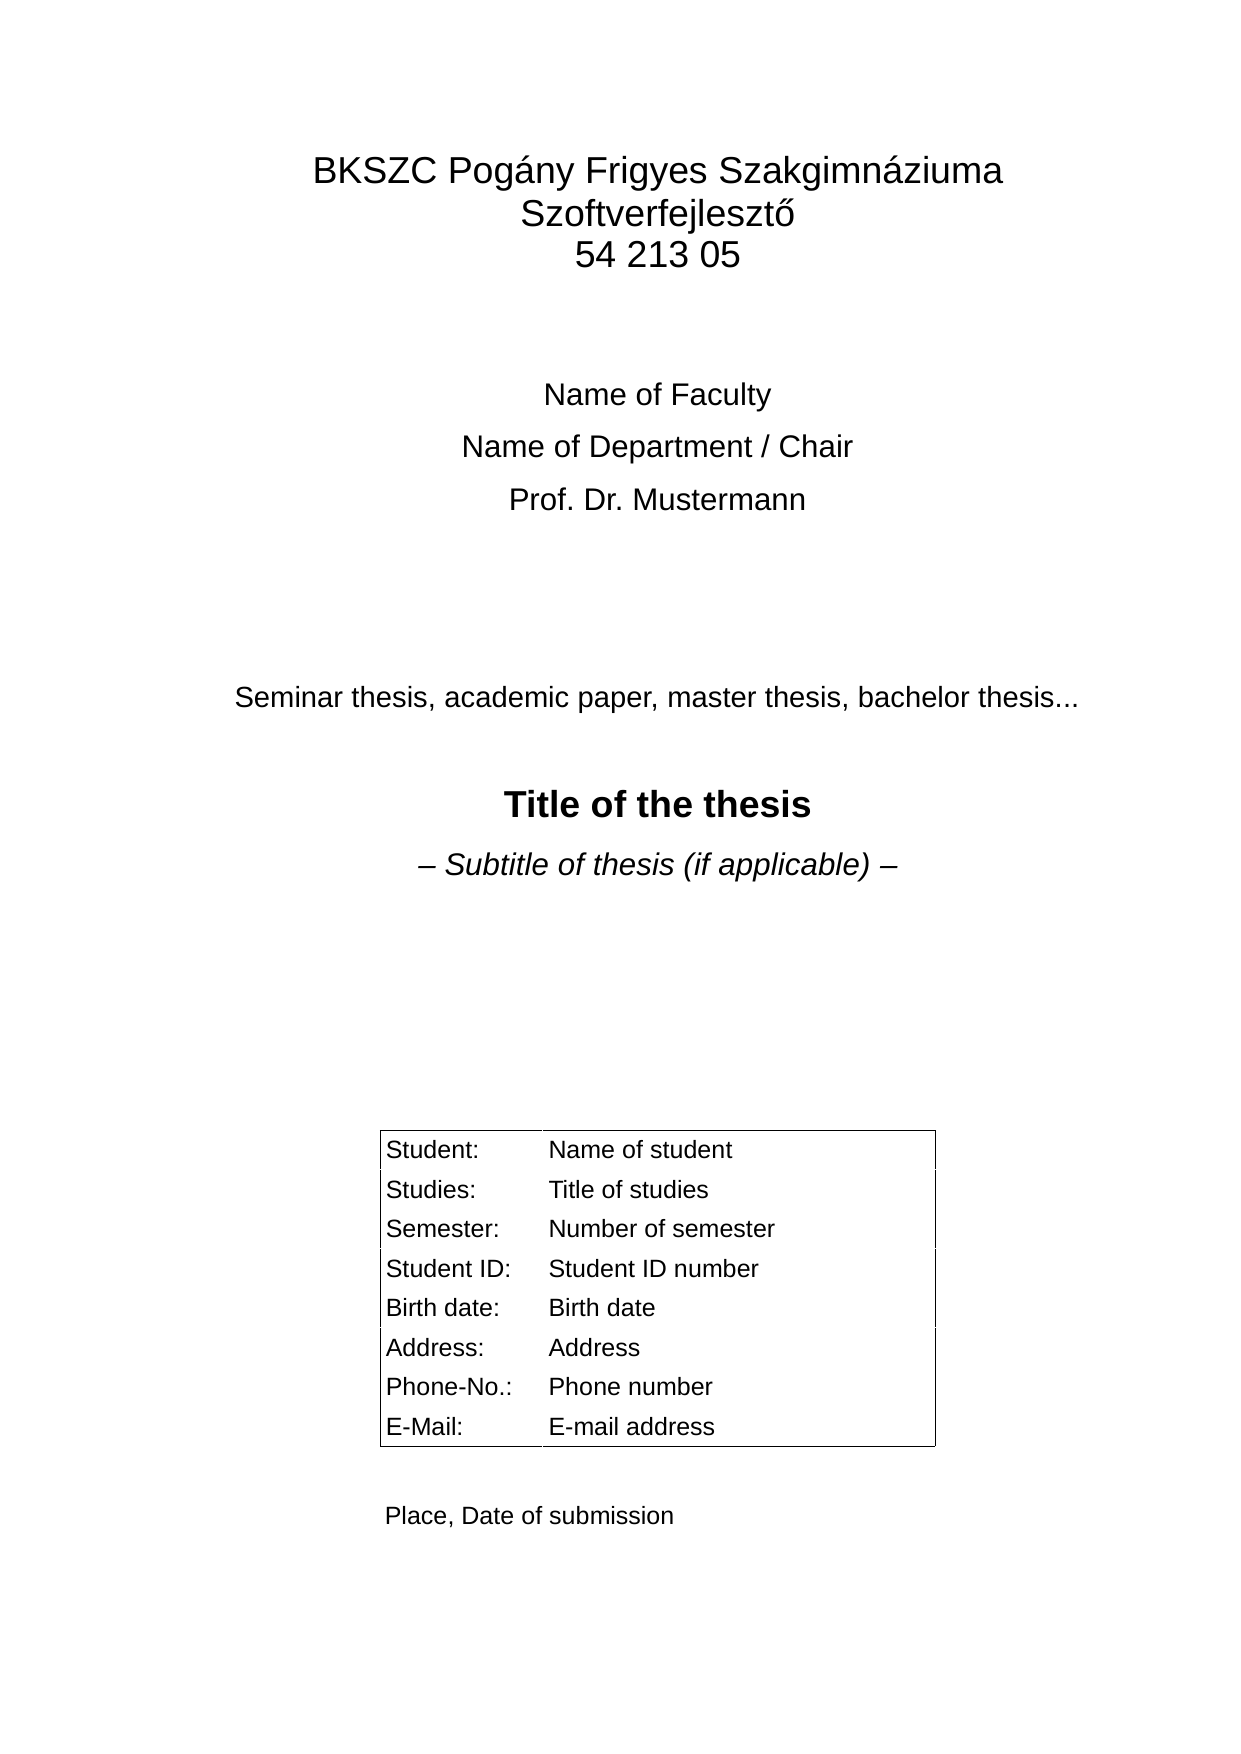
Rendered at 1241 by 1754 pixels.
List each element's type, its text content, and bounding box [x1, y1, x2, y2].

text Name of Faculty [225, 377, 1090, 412]
text Name of Department / Chair [225, 429, 1090, 464]
table_cell Title of studies [543, 1170, 935, 1209]
text Title of the thesis [225, 784, 1090, 826]
table_cell Student ID number [543, 1249, 935, 1288]
table_cell E-Mail: [381, 1406, 542, 1446]
text BKSZC Pogány Frigyes Szakgimnáziuma Szoftverfejlesztő 54 213 05 [225, 150, 1090, 360]
table_cell Phone number [543, 1367, 935, 1406]
table_header Student: [381, 1131, 542, 1169]
table_cell Address: [381, 1328, 542, 1367]
table_cell Birth date: [381, 1288, 542, 1327]
table_cell Studies: [381, 1170, 542, 1209]
table_cell Address [543, 1328, 935, 1367]
table_cell Number of semester [543, 1209, 935, 1248]
table_cell Student ID: [381, 1249, 542, 1288]
table_cell Phone-No.: [381, 1367, 542, 1406]
text Seminar thesis, academic paper, master thesis, bachelor thesis... [225, 681, 1090, 714]
table_cell Semester: [381, 1209, 542, 1248]
text Prof. Dr. Mustermann [225, 482, 1090, 516]
text Place, Date of submission [384, 1502, 1090, 1530]
text – Subtitle of thesis (if applicable) – [225, 847, 1090, 881]
table_cell E-mail address [543, 1406, 935, 1446]
table_header Name of student [543, 1131, 935, 1169]
table_cell Birth date [543, 1288, 935, 1327]
